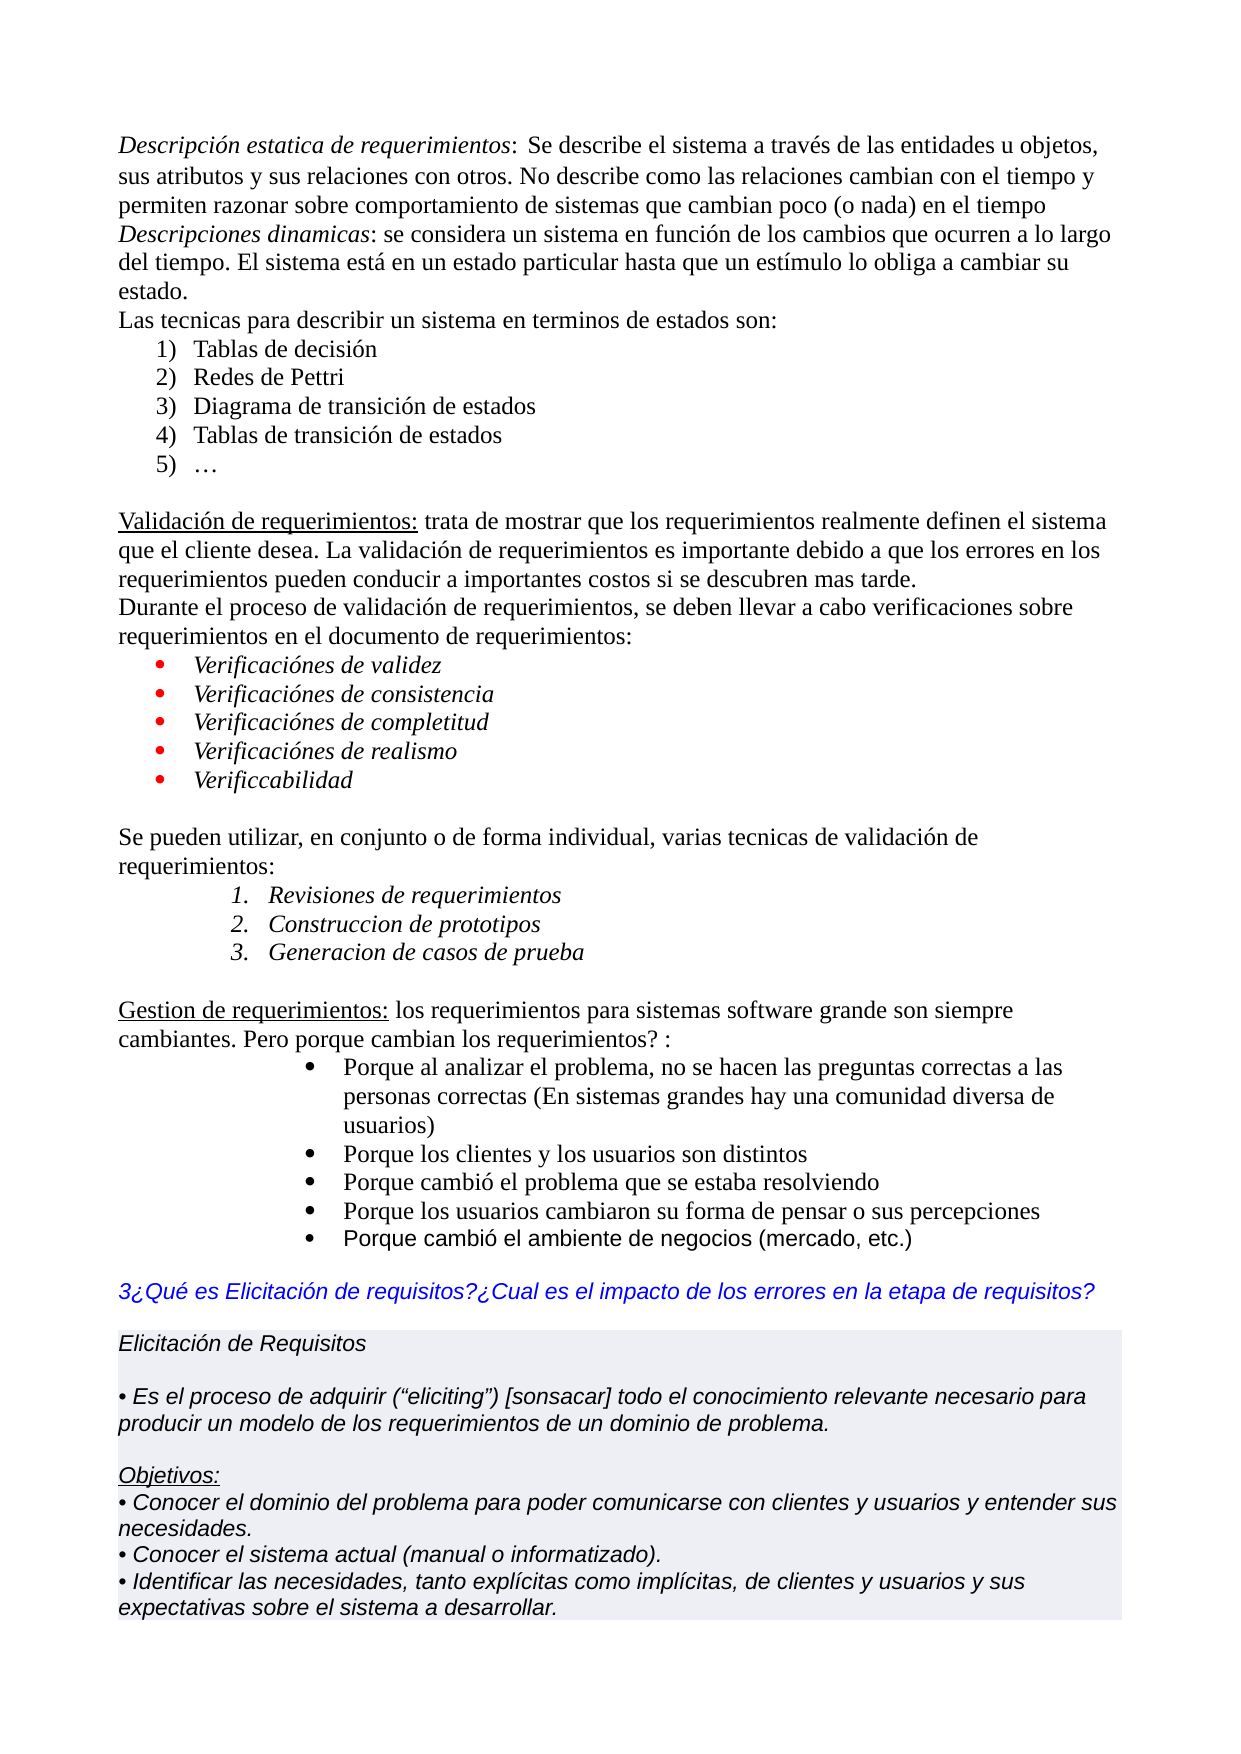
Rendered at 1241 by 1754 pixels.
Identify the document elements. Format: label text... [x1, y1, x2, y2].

text Descripciones dinamicas: se considera un sistema en función de los cambios que ocurren a lo largo del tiempo. El sistema está en un estado particular hasta que un estímulo lo obliga a cambiar su estado. [118, 219, 1122, 305]
text • Identificar las necesidades, tanto explícitas como implícitas, de clientes y usuarios y sus expectativas sobre el sistema a desarrollar. [118, 1568, 1122, 1620]
list Porque los clientes y los usuarios son distintos [306, 1139, 1122, 1167]
text Validación de requerimientos: trata de mostrar que los requerimientos realmente definen el sistema que el cliente desea. La validación de requerimientos es importante debido a que los errores en los requerimientos pueden conducir a importantes costos si se descubren mas tarde. [118, 506, 1122, 592]
list Porque los usuarios cambiaron su forma de pensar o sus percepciones [306, 1196, 1122, 1225]
list Revisiones de requerimientos [231, 880, 1122, 909]
text • Conocer el dominio del problema para poder comunicarse con clientes y usuarios y entender sus necesidades. [118, 1488, 1122, 1541]
list Generacion de casos de prueba [231, 937, 1122, 966]
text Gestion de requerimientos: los requerimientos para sistemas software grande son siempre cambiantes. Pero porque cambian los requerimientos? : [118, 995, 1122, 1052]
list Verificaciónes de completitud [156, 707, 1122, 736]
list … [156, 449, 1122, 477]
text Descripción estatica de requerimientos: Se describe el sistema a través de las entidades u objetos, sus atributos y sus relaciones con otros. No describe como las relaciones cambian con el tiempo y permiten razonar sobre comportamiento de sistemas que cambian poco (o nada) en el tiempo [118, 118, 1122, 219]
list Tablas de transición de estados [156, 420, 1122, 449]
list Verificaciónes de realismo [156, 736, 1122, 765]
list Verificcabilidad [156, 765, 1122, 794]
text 3¿Qué es Elicitación de requisitos?¿Cual es el impacto de los errores en la etapa de requisitos? [118, 1278, 1122, 1304]
list Diagrama de transición de estados [156, 391, 1122, 420]
list Verificaciónes de validez [156, 650, 1122, 679]
text Durante el proceso de validación de requerimientos, se deben llevar a cabo verificaciones sobre requerimientos en el documento de requerimientos: [118, 592, 1122, 650]
text Las tecnicas para describir un sistema en terminos de estados son: [118, 305, 1122, 334]
list Porque al analizar el problema, no se hacen las preguntas correctas a las personas correctas (En sistemas grandes hay una comunidad diversa de usuarios) [306, 1052, 1122, 1139]
list Redes de Pettri [156, 362, 1122, 391]
list Construccion de prototipos [231, 909, 1122, 937]
list Porque cambió el problema que se estaba resolviendo [306, 1167, 1122, 1196]
list Porque cambió el ambiente de negocios (mercado, etc.) [306, 1225, 1122, 1251]
text Se pueden utilizar, en conjunto o de forma individual, varias tecnicas de validación de requerimientos: [118, 822, 1122, 880]
list Tablas de decisión [156, 334, 1122, 362]
list Verificaciónes de consistencia [156, 679, 1122, 707]
text • Es el proceso de adquirir (“eliciting”) [sonsacar] todo el conocimiento relevante necesario para producir un modelo de los requerimientos de un dominio de problema. [118, 1383, 1122, 1436]
text • Conocer el sistema actual (manual o informatizado). [118, 1541, 1122, 1568]
text Elicitación de Requisitos [118, 1330, 1122, 1357]
text Objetivos: [118, 1462, 1122, 1488]
